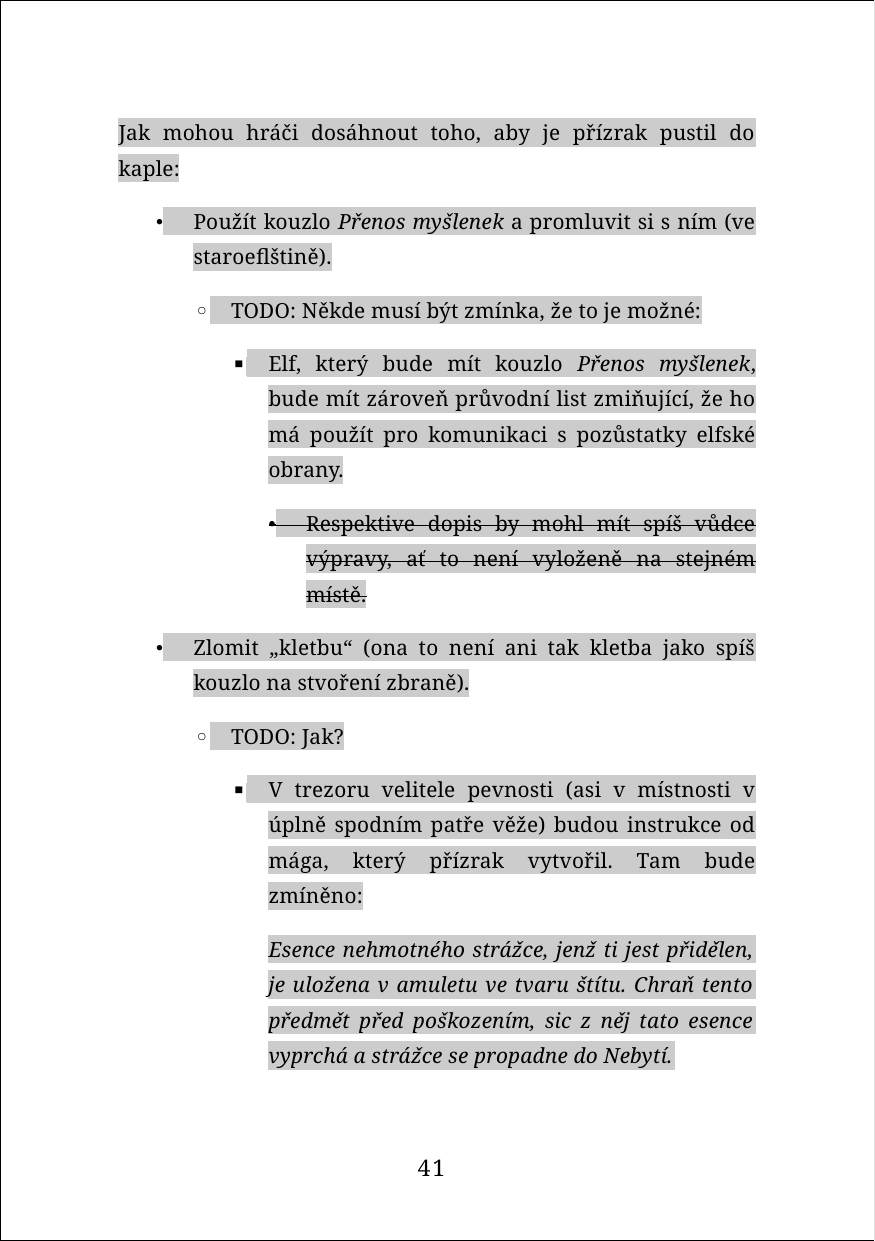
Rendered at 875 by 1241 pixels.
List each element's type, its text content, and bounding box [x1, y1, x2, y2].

list TODO: Někde musí být zmínka, že to je možné: [193, 296, 756, 324]
list Esence nehmotného strážce, jenž ti jest přidělen, je uložena v amuletu ve tvaru štítu. Chraň tento předmět před poškozením, sic z něj tato esence vyprchá a strážce se propadne do Nebytí. [231, 935, 756, 1070]
list Respektive dopis by mohl mít spíš vůdce výpravy, ať to není vyloženě na stejném místě. [268, 509, 756, 525]
list Zlomit „kletbu“ (ona to není ani tak kletba jako spíš kouzlo na stvoření zbraně). [156, 633, 756, 697]
list Elf, který bude mít kouzlo Přenos myšlenek, bude mít zároveň průvodní list zmiňující, že ho má použít pro komunikaci s pozůstatky elfské obrany. [231, 349, 756, 484]
text Jak mohou hráči dosáhnout toho, aby je přízrak pustil do kaple: [118, 118, 756, 182]
list TODO: Jak? [193, 722, 756, 750]
list V trezoru velitele pevnosti (asi v místnosti v úplně spodním patře věže) budou instrukce od mága, který přízrak vytvořil. Tam bude zmíněno: [231, 775, 756, 910]
list Respektive dopis by mohl mít spíš vůdce výpravy, ať to není vyloženě na stejném místě. [268, 525, 756, 608]
list Použít kouzlo Přenos myšlenek a promluvit si s ním (ve staroeflštině). [156, 207, 756, 271]
